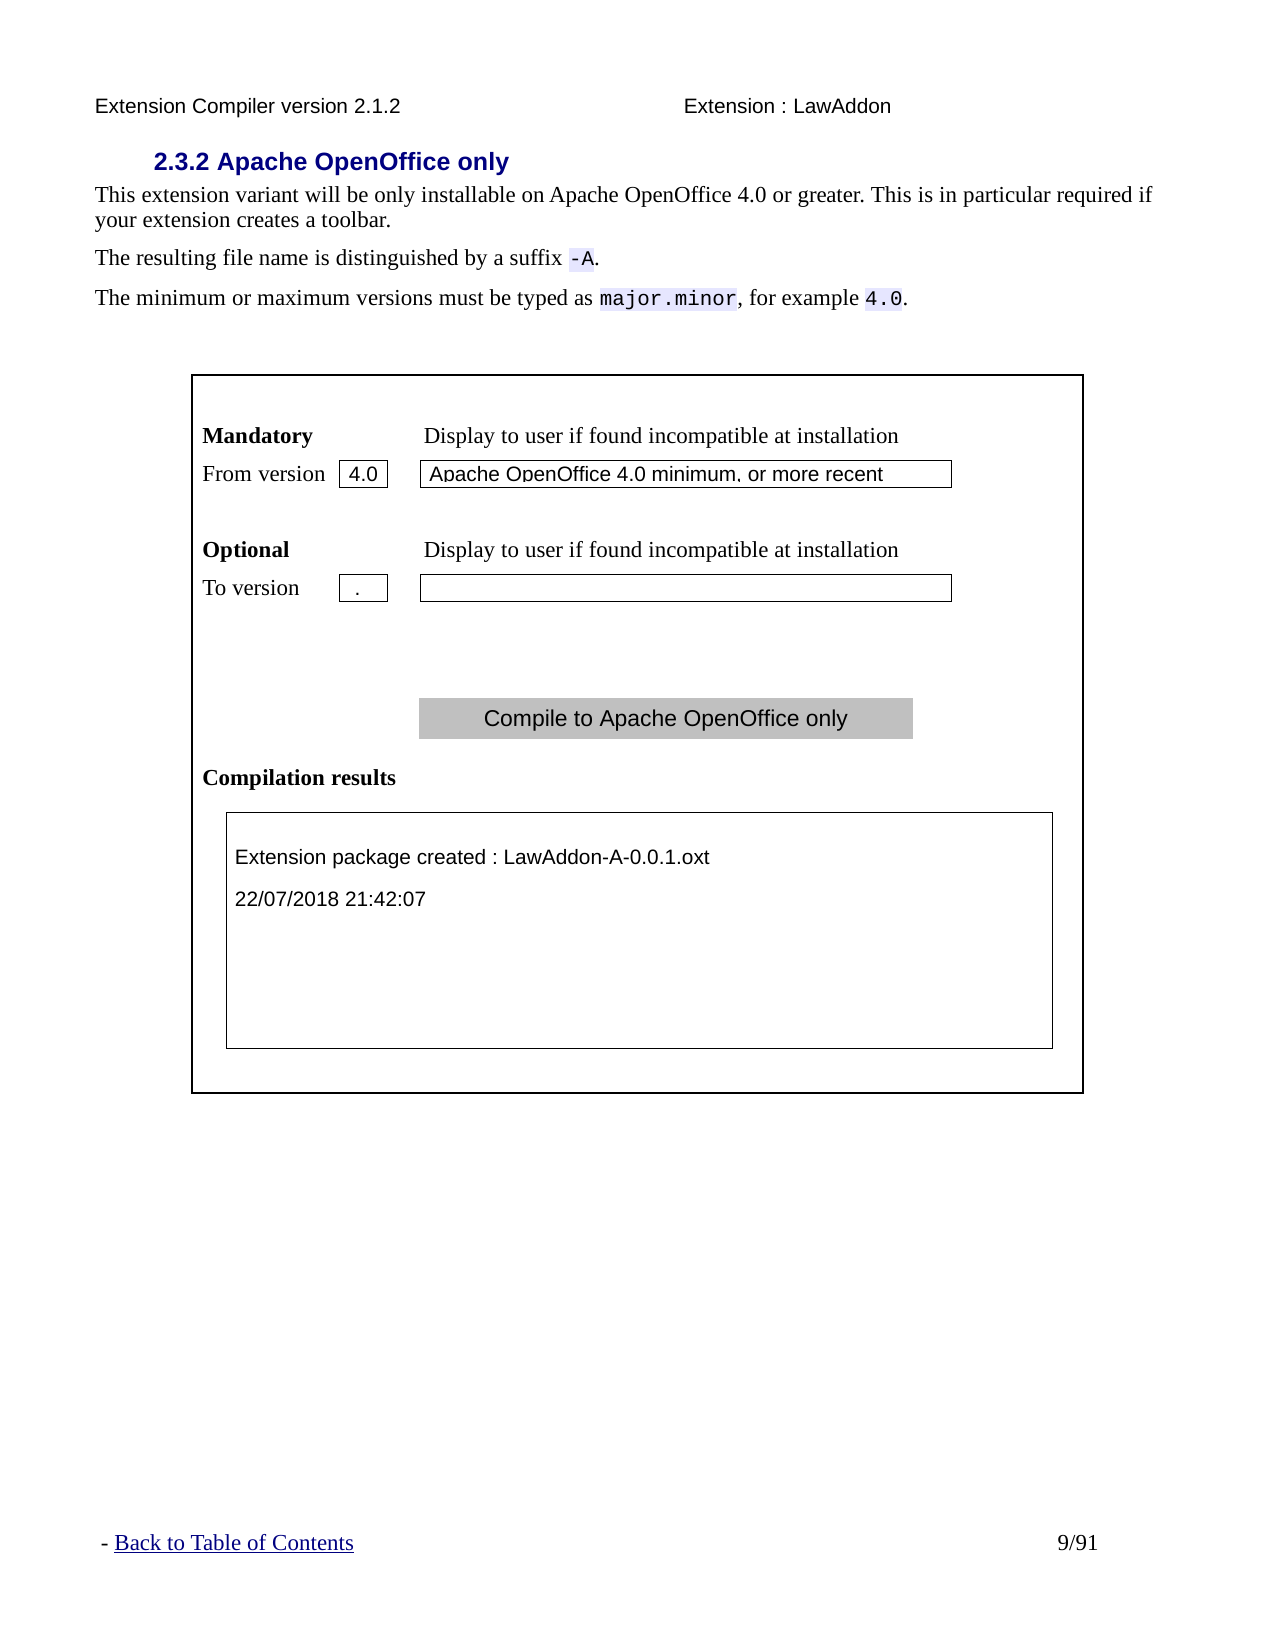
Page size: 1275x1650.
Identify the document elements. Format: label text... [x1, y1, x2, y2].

text This extension variant will be only installable on Apache OpenOffice 4.0 or greater. This is in particular required if your extension creates a toolbar. [94, 181, 1181, 232]
text The minimum or maximum versions must be typed as major.minor, for example 4.0. [94, 284, 1181, 311]
text The resulting file name is distinguished by a suffix -A. [94, 245, 1181, 272]
text From version [202, 461, 339, 486]
subtitle Apache OpenOffice only [153, 147, 1181, 176]
text Optional Display to user if found incompatible at installation [202, 537, 1073, 562]
text Mandatory Display to user if found incompatible at installation [202, 423, 1073, 448]
text To version [202, 575, 339, 600]
text [388, 575, 420, 600]
text [952, 575, 1073, 600]
text Compilation results [202, 765, 1073, 791]
text [388, 461, 420, 486]
text [952, 461, 1073, 486]
